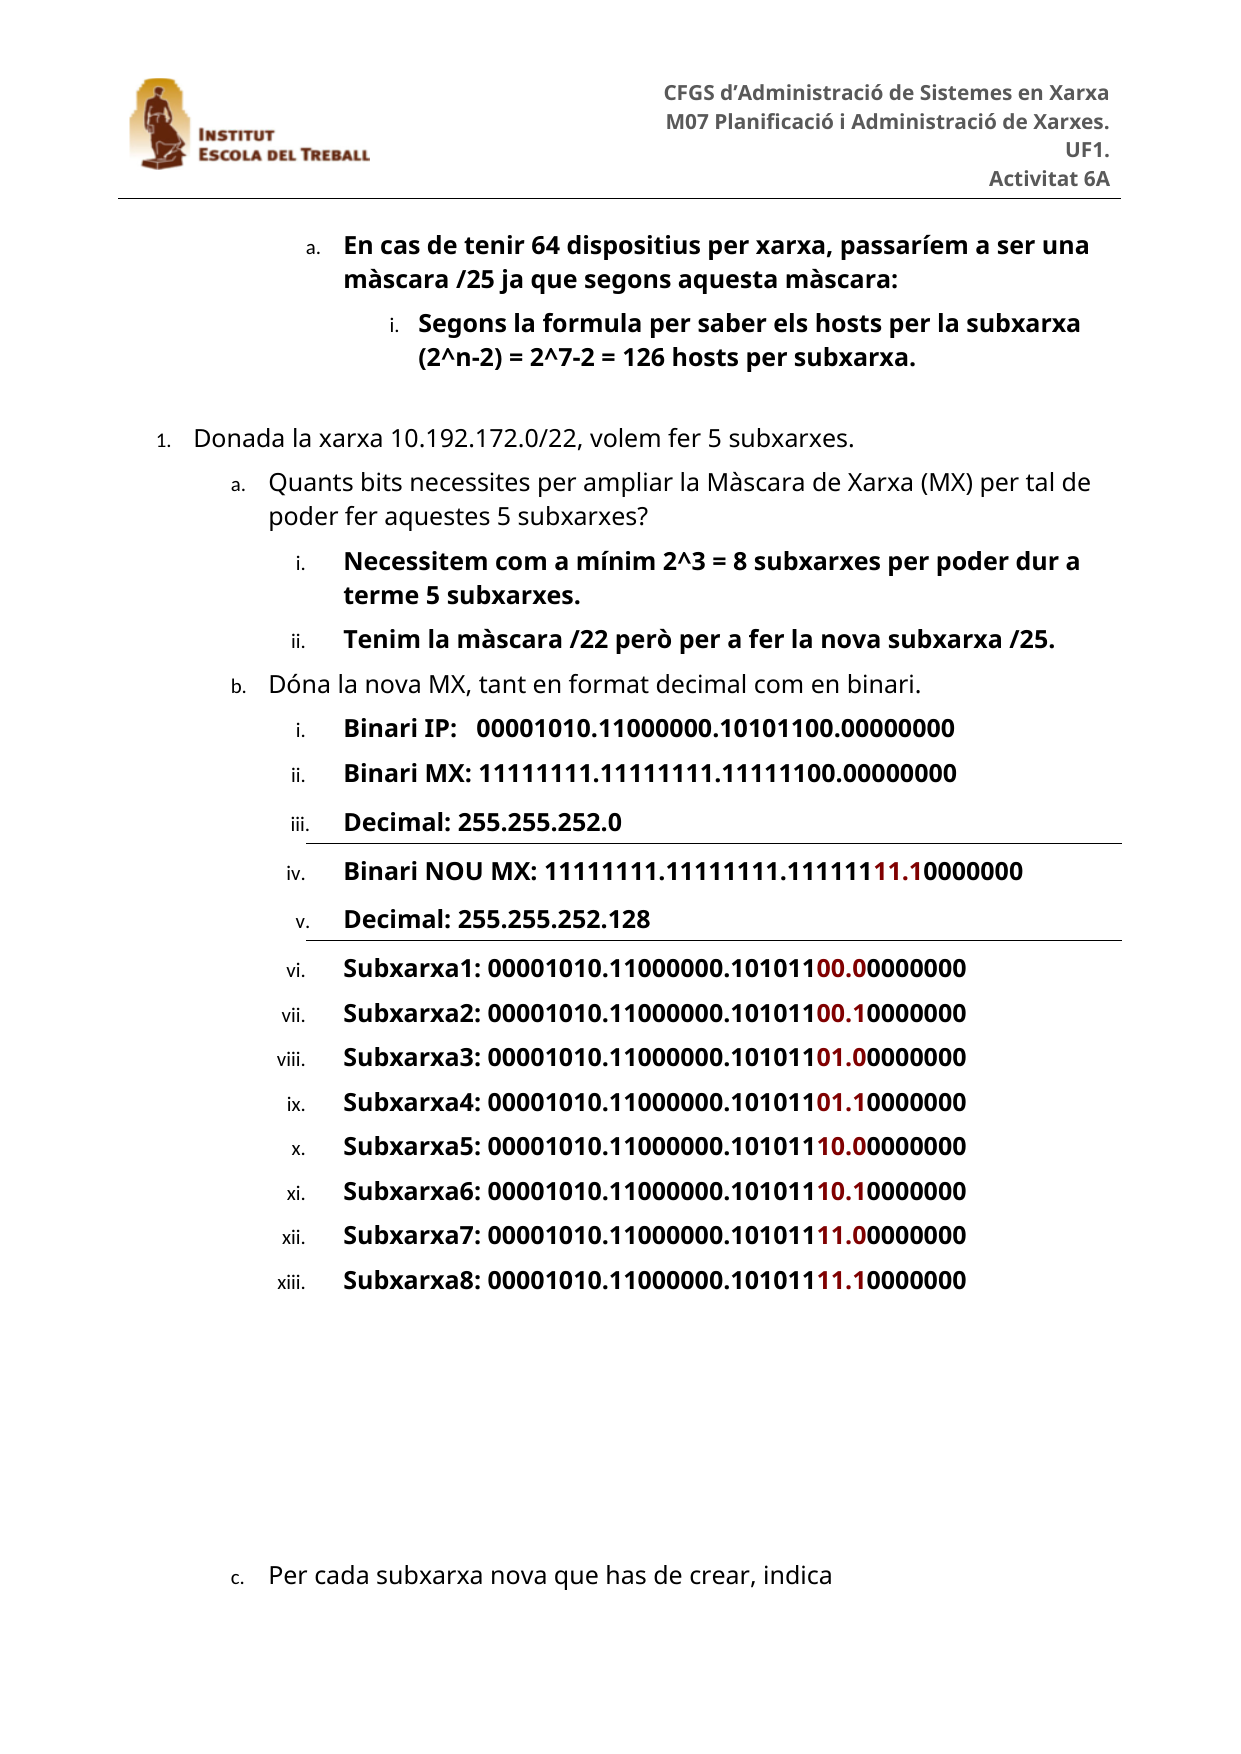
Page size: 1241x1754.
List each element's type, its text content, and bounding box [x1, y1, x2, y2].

list Subxarxa7: 00001010.11000000.10101111.00000000 [306, 1218, 1122, 1252]
list Subxarxa6: 00001010.11000000.10101110.10000000 [306, 1173, 1122, 1207]
list Tenim la màscara /22 però per a fer la nova subxarxa /25. [306, 622, 1122, 656]
list Binari IP: 00001010.11000000.10101100.00000000 [306, 711, 1122, 745]
list Per cada subxarxa nova que has de crear, indica [231, 1558, 1122, 1592]
list Binari NOU MX: 11111111.11111111.11111111.10000000 [306, 853, 1122, 887]
list En cas de tenir 64 dispositius per xarxa, passaríem a ser una màscara /25 ja que segons aquesta màscara: [306, 227, 1122, 296]
list Donada la xarxa 10.192.172.0/22, volem fer 5 subxarxes. [156, 420, 1122, 454]
list Binari MX: 11111111.11111111.11111100.00000000 [306, 755, 1122, 789]
list Segons la formula per saber els hosts per la subxarxa (2^n-2) = 2^7-2 = 126 hosts per subxarxa. [399, 306, 1122, 374]
list Necessitem com a mínim 2^3 = 8 subxarxes per poder dur a terme 5 subxarxes. [306, 543, 1122, 612]
list Subxarxa2: 00001010.11000000.10101100.10000000 [306, 996, 1122, 1029]
list Decimal: 255.255.252.0 [306, 800, 1122, 843]
list Subxarxa1: 00001010.11000000.10101100.00000000 [306, 951, 1122, 985]
list Subxarxa5: 00001010.11000000.10101110.00000000 [306, 1129, 1122, 1163]
list Subxarxa8: 00001010.11000000.10101111.10000000 [306, 1262, 1122, 1296]
list Decimal: 255.255.252.128 [306, 898, 1122, 940]
list Quants bits necessites per ampliar la Màscara de Xarxa (MX) per tal de poder fer aquestes 5 subxarxes? [231, 465, 1122, 533]
list Dóna la nova MX, tant en format decimal com en binari. [231, 666, 1122, 701]
list Subxarxa3: 00001010.11000000.10101101.00000000 [306, 1040, 1122, 1074]
picture [129, 78, 370, 170]
list Subxarxa4: 00001010.11000000.10101101.10000000 [306, 1084, 1122, 1118]
